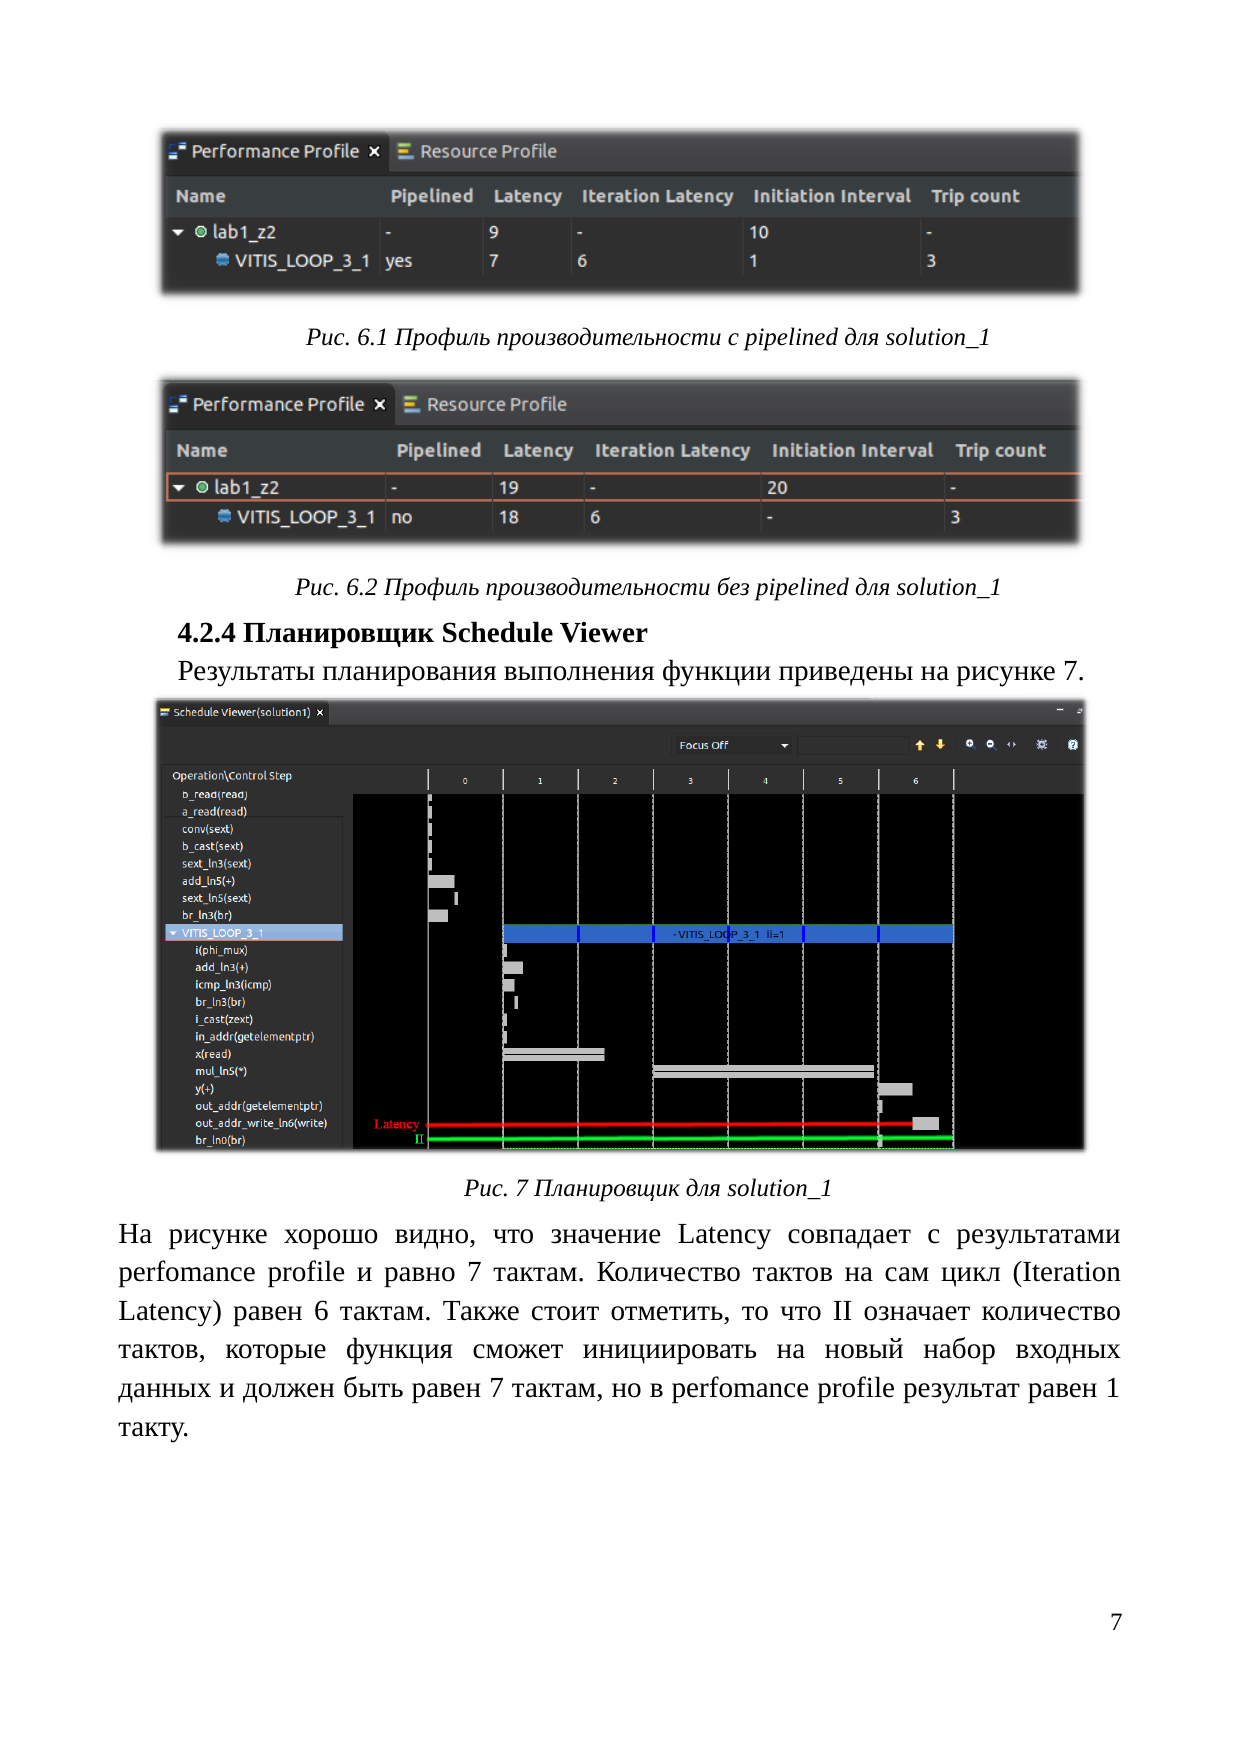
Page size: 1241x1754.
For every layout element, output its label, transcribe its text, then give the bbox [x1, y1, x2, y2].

text Рис. 6.2 Профиль производительности без pipelined для solution_1 [177, 366, 1122, 601]
text Рис. 6.1 Профиль производительности с pipelined для solution_1 [177, 118, 1122, 351]
picture [147, 365, 1093, 558]
picture [147, 692, 1093, 1159]
text Рис. 7 Планировщик для solution_1 [177, 692, 1122, 1202]
text Результаты планирования выполнения функции приведены на рисунке 7. [177, 653, 1122, 687]
picture [147, 118, 1093, 308]
text 4.2.4 Планировщик Schedule Viewer [177, 615, 1122, 648]
text На рисунке хорошо видно, что значение Latency совпадает с результатами perfomance profile и равно 7 тактам. Количество тактов на сам цикл (Iteration Latency) равен 6 тактам. Также стоит отметить, то что II означает количество тактов, которые функция сможет инициировать на новый набор входных данных и должен быть равен 7 тактам, но в perfomance profile результат равен 1 такту. [118, 1216, 1122, 1442]
